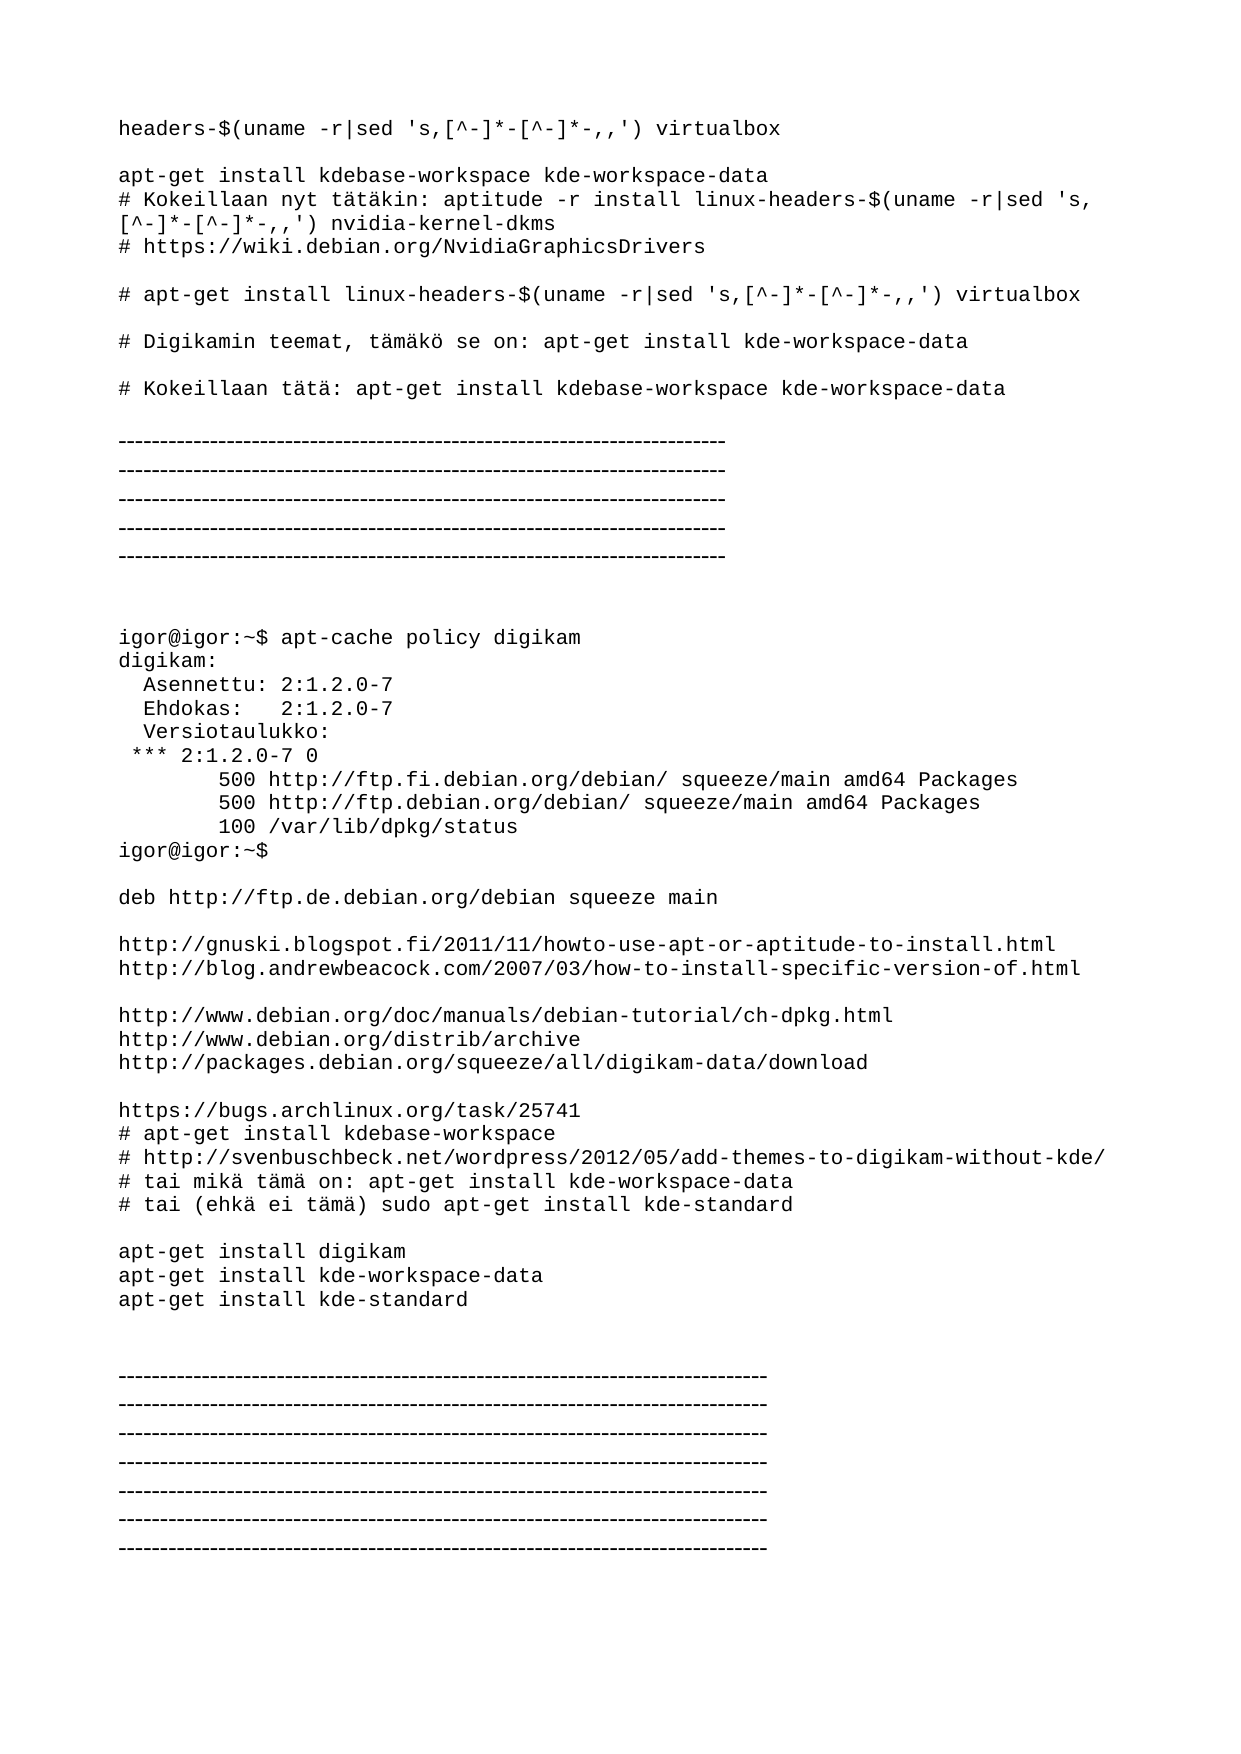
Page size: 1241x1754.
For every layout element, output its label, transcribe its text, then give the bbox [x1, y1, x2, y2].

text # Kokeillaan tätä: apt-get install kdebase-workspace kde-workspace-data [118, 378, 1122, 402]
text # Kokeillaan nyt tätäkin: aptitude -r install linux-headers-$(uname -r|sed 's,[^-]*-[^-]*-,,') nvidia-kernel-dkms [118, 189, 1122, 236]
text apt-get install kdebase-workspace kde-workspace-data [118, 165, 1122, 189]
text http://packages.debian.org/squeeze/all/digikam-data/download [118, 1052, 1122, 1076]
text 500 http://ftp.debian.org/debian/ squeeze/main amd64 Packages [118, 792, 1122, 816]
text ------------------------------------------------------------------------- [118, 454, 1122, 483]
text http://www.debian.org/doc/manuals/debian-tutorial/ch-dpkg.html [118, 1005, 1122, 1029]
text Ehdokas: 2:1.2.0-7 [118, 698, 1122, 721]
text ------------------------------------------------------------------------- ------------------------------------------------------------------------- ------------------------------------------------------------------------- [118, 483, 1122, 627]
text apt-get install digikam [118, 1242, 1122, 1265]
text ------------------------------------------------------------------------- [118, 426, 1122, 454]
text http://www.debian.org/distrib/archive [118, 1029, 1122, 1052]
text igor@igor:~$ apt-cache policy digikam [118, 627, 1122, 650]
text digikam: [118, 650, 1122, 674]
text ------------------------------------------------------------------------------ ------------------------------------------------------------------------------ ------------------------------------------------------------------------------ ------------------------------------------------------------------------------ ------------------------------------------------------------------------------ ------------------------------------------------------------------------------ ------------------------------------------------------------------------------ [118, 1360, 1122, 1590]
text apt-get install kde-workspace-data [118, 1265, 1122, 1289]
text headers-$(uname -r|sed 's,[^-]*-[^-]*-,,') virtualbox [118, 118, 1122, 142]
text # Digikamin teemat, tämäkö se on: apt-get install kde-workspace-data [118, 331, 1122, 354]
text https://bugs.archlinux.org/task/25741 [118, 1100, 1122, 1123]
text # tai mikä tämä on: apt-get install kde-workspace-data [118, 1171, 1122, 1194]
text Versiotaulukko: [118, 721, 1122, 745]
text http://gnuski.blogspot.fi/2011/11/howto-use-apt-or-aptitude-to-install.html [118, 934, 1122, 958]
text # apt-get install linux-headers-$(uname -r|sed 's,[^-]*-[^-]*-,,') virtualbox [118, 284, 1122, 307]
text *** 2:1.2.0-7 0 [118, 745, 1122, 769]
text # http://svenbuschbeck.net/wordpress/2012/05/add-themes-to-digikam-without-kde/ [118, 1147, 1122, 1171]
text http://blog.andrewbeacock.com/2007/03/how-to-install-specific-version-of.html [118, 958, 1122, 981]
text # tai (ehkä ei tämä) sudo apt-get install kde-standard [118, 1194, 1122, 1218]
text Asennettu: 2:1.2.0-7 [118, 674, 1122, 698]
text 100 /var/lib/dpkg/status [118, 816, 1122, 839]
text deb http://ftp.de.debian.org/debian squeeze main [118, 887, 1122, 911]
text igor@igor:~$ [118, 839, 1122, 863]
text # apt-get install kdebase-workspace [118, 1123, 1122, 1147]
text apt-get install kde-standard [118, 1289, 1122, 1312]
text # https://wiki.debian.org/NvidiaGraphicsDrivers [118, 236, 1122, 260]
text 500 http://ftp.fi.debian.org/debian/ squeeze/main amd64 Packages [118, 769, 1122, 792]
